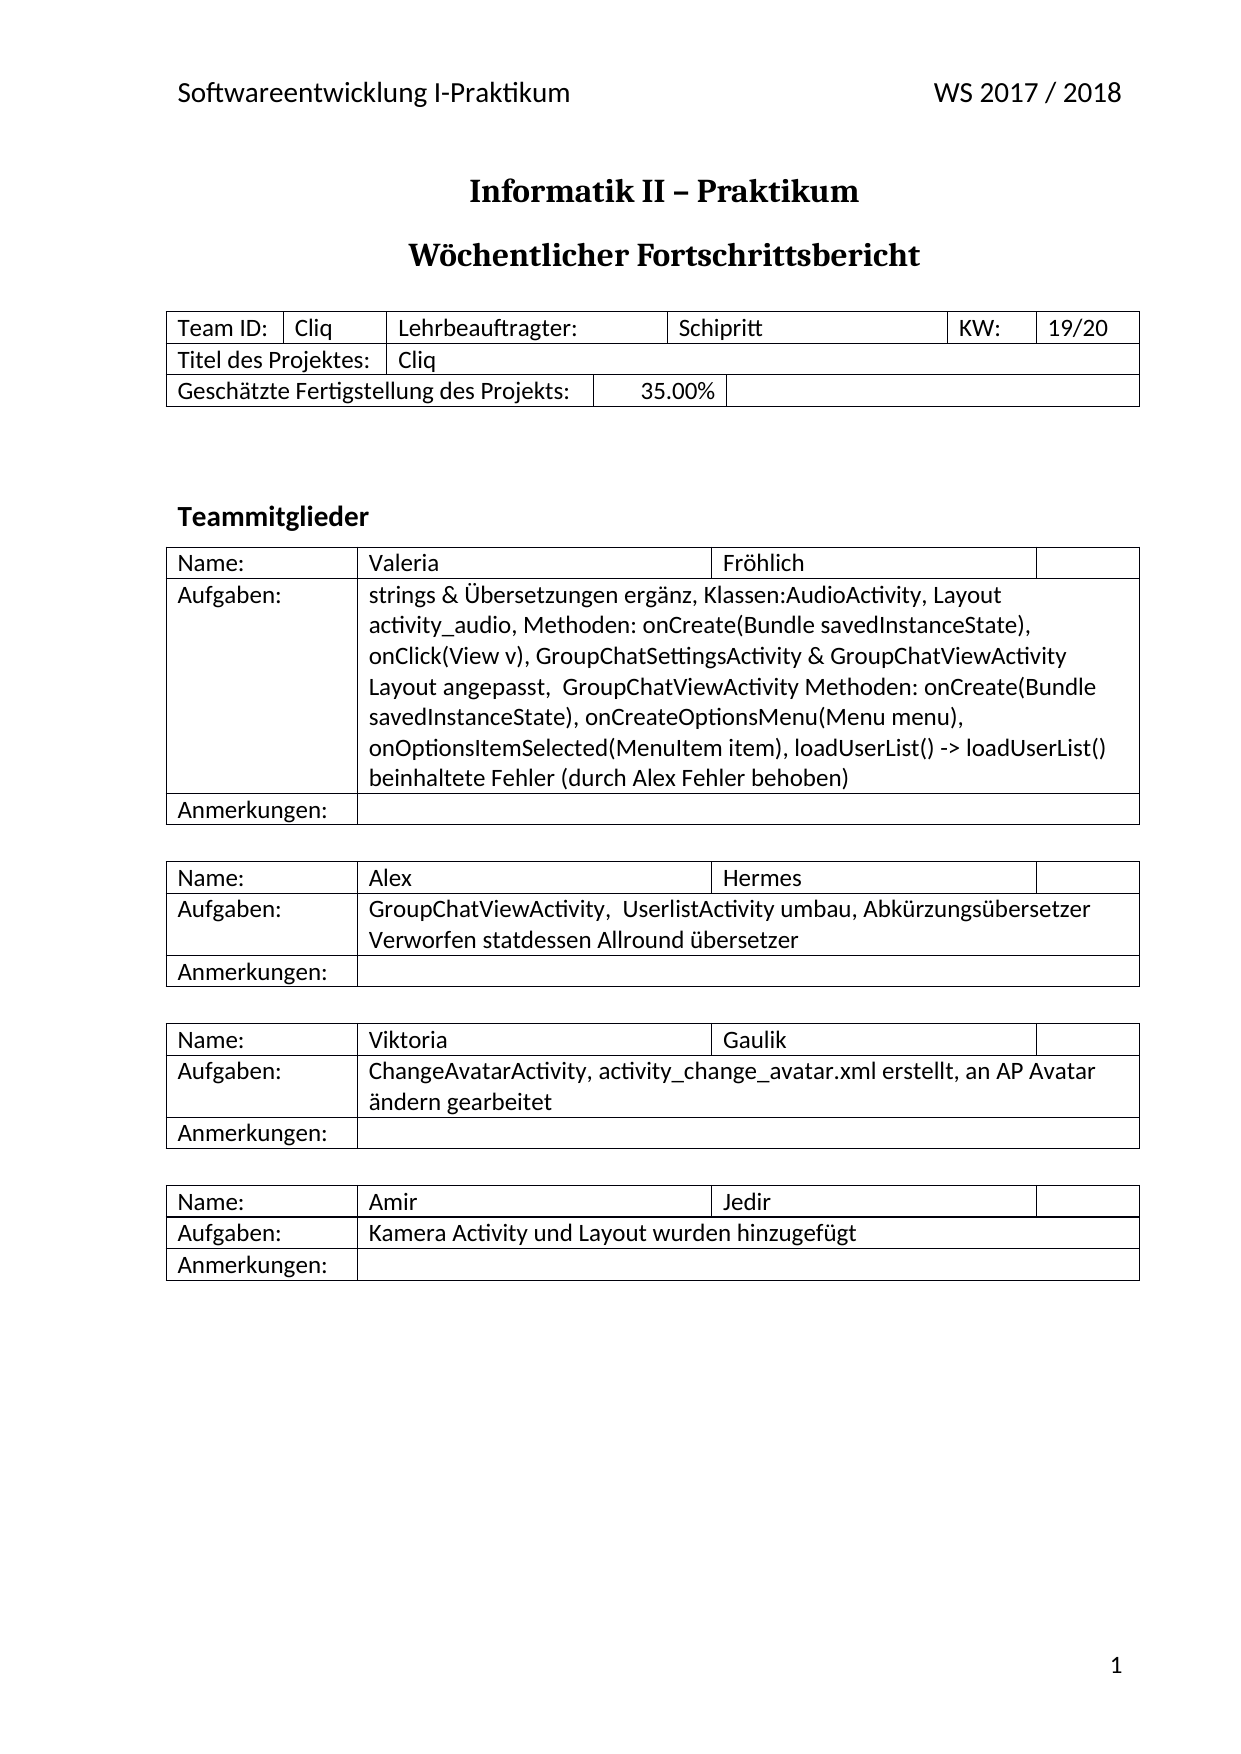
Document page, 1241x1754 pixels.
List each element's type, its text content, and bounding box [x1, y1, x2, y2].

table_header Name: [167, 548, 357, 578]
table_cell Aufgaben: [167, 1218, 357, 1248]
subtitle Wöchentlicher Fortschrittsbericht [177, 236, 1152, 274]
table_cell [727, 375, 1139, 406]
table_header KW: [948, 312, 1036, 343]
table_header Lehrbeauftragter: [387, 312, 667, 343]
subtitle Informatik II – Praktikum [177, 173, 1152, 211]
table_cell [358, 794, 1139, 824]
table_cell Geschätzte Fertigstellung des Projekts: [167, 375, 593, 406]
table_cell Aufgaben: [167, 894, 357, 955]
table_header Name: [167, 1024, 357, 1054]
table_cell [358, 956, 1139, 986]
table_header Viktoria [358, 1024, 711, 1054]
table_cell [358, 1249, 1139, 1279]
table_header Gaulik [712, 1024, 1036, 1054]
table_cell strings & Übersetzungen ergänz, Klassen:AudioActivity, Layout activity_audio, Methoden: onCreate(Bundle savedInstanceState), onClick(View v), GroupChatSettingsActivity & GroupChatViewActivity Layout angepasst, GroupChatViewActivity Methoden: onCreate(Bundle savedInstanceState), onCreateOptionsMenu(Menu menu), onOptionsItemSelected(MenuItem item), loadUserList() -> loadUserList() beinhaltete Fehler (durch Alex Fehler behoben) [358, 579, 1139, 793]
table_cell Titel des Projektes: [167, 344, 386, 374]
table_cell GroupChatViewActivity, UserlistActivity umbau, Abkürzungsübersetzer Verworfen statdessen Allround übersetzer [358, 894, 1139, 955]
table_header Fröhlich [712, 548, 1036, 578]
table_cell [358, 1118, 1139, 1148]
table_header [1037, 1024, 1139, 1054]
table_header Schipritt [668, 312, 947, 343]
table_header Name: [167, 1186, 357, 1216]
table_header Cliq [284, 312, 386, 343]
table_header Team ID: [167, 312, 283, 343]
table_cell Anmerkungen: [167, 1118, 357, 1148]
table_cell Aufgaben: [167, 579, 357, 793]
table_header Alex [358, 862, 711, 893]
table_header [1037, 548, 1139, 578]
table_cell 35,00% [594, 375, 726, 406]
table_cell Aufgaben: [167, 1056, 357, 1117]
table_header Amir [358, 1186, 711, 1216]
table_header Hermes [712, 862, 1036, 893]
table_cell Cliq [387, 344, 1139, 374]
table_header [1037, 1186, 1139, 1216]
table_header 19/20 [1037, 312, 1139, 343]
table_header [1037, 862, 1139, 893]
text Teammitglieder [177, 498, 1152, 534]
table_header Valeria [358, 548, 711, 578]
table_header Jedir [712, 1186, 1036, 1216]
table_cell Anmerkungen: [167, 794, 357, 824]
table_cell Kamera Activity und Layout wurden hinzugefügt [358, 1218, 1139, 1248]
table_cell ChangeAvatarActivity, activity_change_avatar.xml erstellt, an AP Avatar ändern gearbeitet [358, 1056, 1139, 1117]
table_cell Anmerkungen: [167, 1249, 357, 1279]
table_header Name: [167, 862, 357, 893]
table_cell Anmerkungen: [167, 956, 357, 986]
